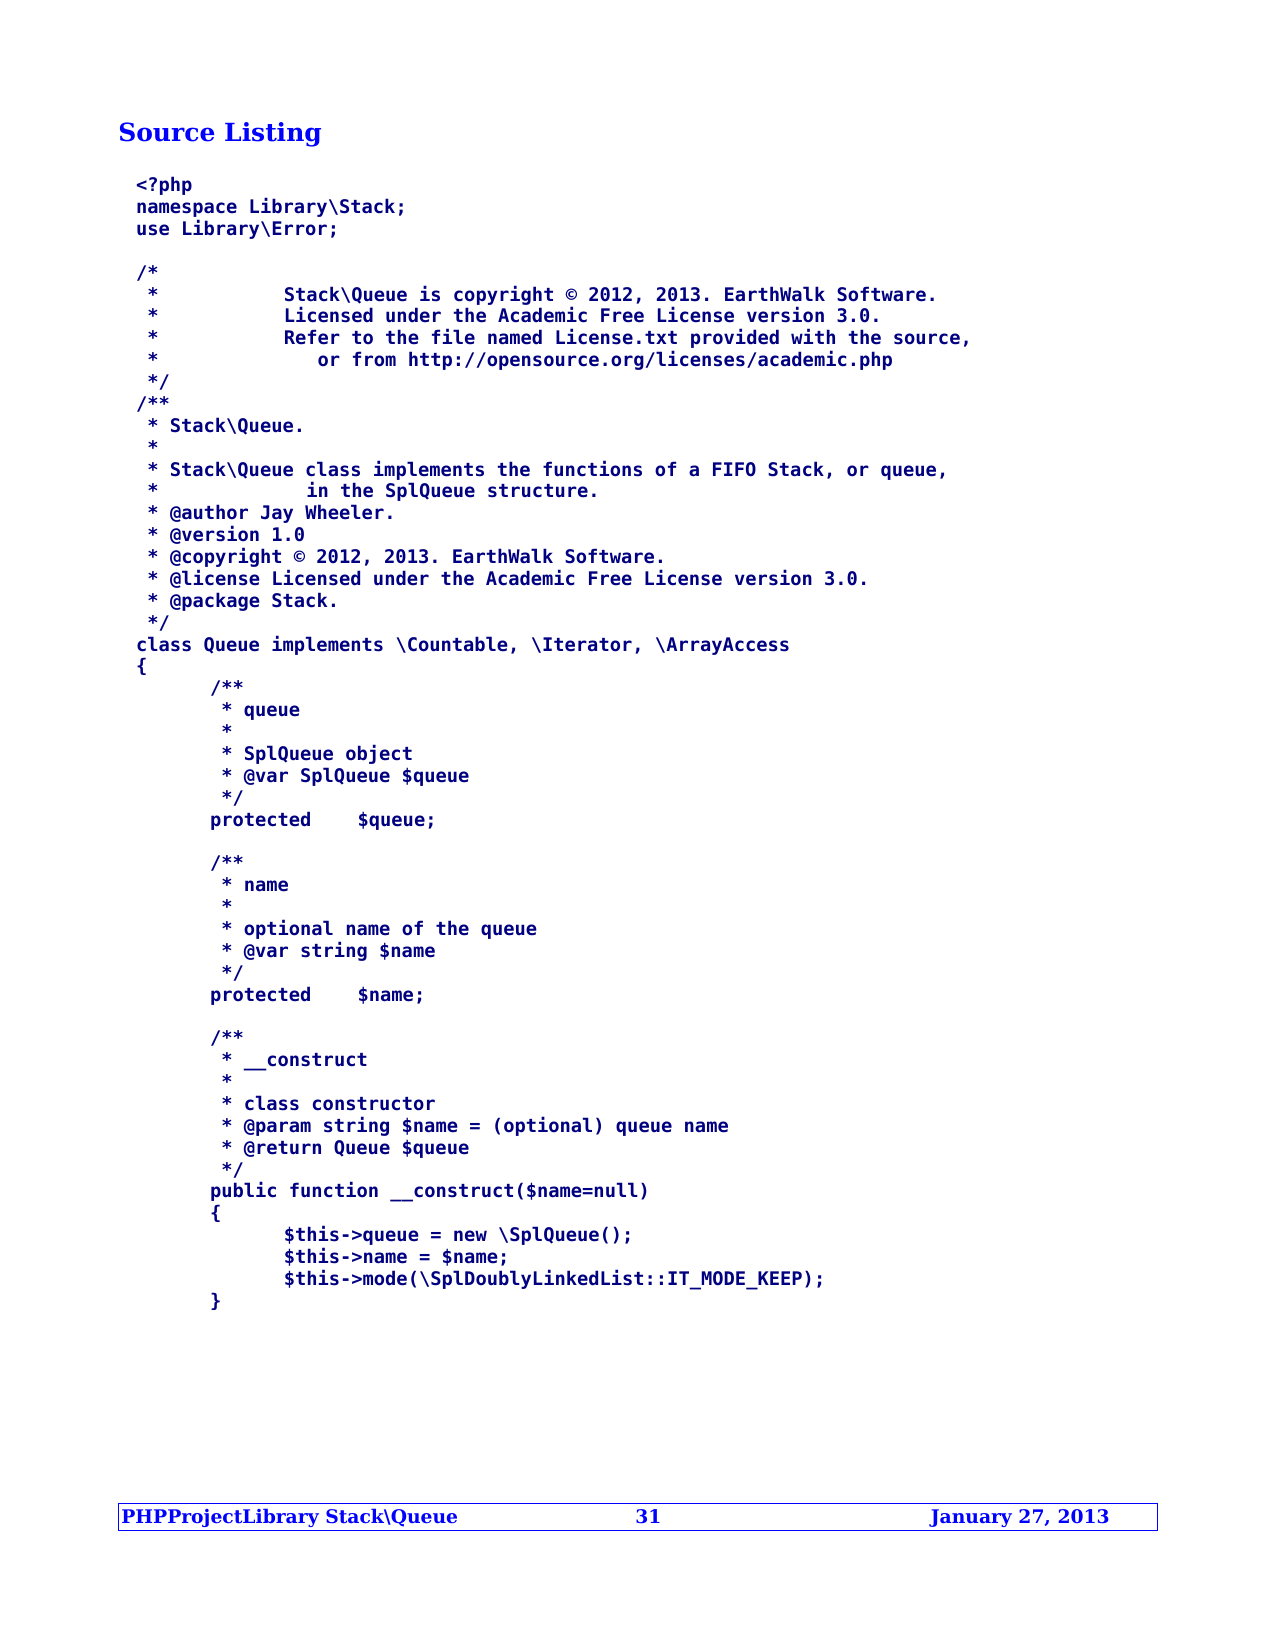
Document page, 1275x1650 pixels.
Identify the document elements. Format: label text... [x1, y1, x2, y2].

list /** [136, 677, 1157, 699]
list * Licensed under the Academic Free License version 3.0. [136, 305, 1157, 327]
list * @var SplQueue $queue [136, 765, 1157, 787]
list * or from http://opensource.org/licenses/academic.php [136, 349, 1157, 371]
list * @var string $name [136, 940, 1157, 962]
list * @license Licensed under the Academic Free License version 3.0. [136, 568, 1157, 590]
list /** [136, 852, 1157, 874]
list * @copyright © 2012, 2013. EarthWalk Software. [136, 546, 1157, 568]
list /** [136, 393, 1157, 415]
list * [136, 896, 1157, 918]
list */ [136, 1158, 1157, 1180]
list { [136, 655, 1157, 677]
list namespace Library\Stack; [136, 196, 1157, 218]
list * queue [136, 699, 1157, 721]
list * class constructor [136, 1093, 1157, 1115]
list class Queue implements \Countable, \Iterator, \ArrayAccess [136, 633, 1157, 655]
list * @version 1.0 [136, 524, 1157, 546]
list */ [136, 962, 1157, 983]
list */ [136, 371, 1157, 393]
list * Stack\Queue. [136, 415, 1157, 437]
list * [136, 437, 1157, 458]
list * optional name of the queue [136, 918, 1157, 940]
list $this->mode(\SplDoublyLinkedList::IT_MODE_KEEP); [136, 1268, 1157, 1290]
list * @package Stack. [136, 590, 1157, 612]
list * @return Queue $queue [136, 1137, 1157, 1158]
list * Stack\Queue class implements the functions of a FIFO Stack, or queue, [136, 458, 1157, 480]
list * [136, 721, 1157, 743]
list * Refer to the file named License.txt provided with the source, [136, 327, 1157, 349]
list $this->name = $name; [136, 1246, 1157, 1268]
list } [136, 1290, 1157, 1312]
list use Library\Error; [136, 218, 1157, 240]
list * Stack\Queue is copyright © 2012, 2013. EarthWalk Software. [136, 283, 1157, 305]
list * [136, 1071, 1157, 1093]
list * SplQueue object [136, 743, 1157, 765]
list /** [136, 1027, 1157, 1049]
list * name [136, 874, 1157, 896]
title Source Listing [118, 118, 1157, 147]
list protected $queue; [136, 808, 1157, 830]
list * __construct [136, 1049, 1157, 1071]
list { [136, 1202, 1157, 1224]
list /* [136, 262, 1157, 283]
list */ [136, 787, 1157, 808]
list <?php [136, 174, 1157, 196]
list * in the SplQueue structure. [136, 480, 1157, 502]
list * @param string $name = (optional) queue name [136, 1115, 1157, 1137]
list */ [136, 612, 1157, 633]
list protected $name; [136, 983, 1157, 1005]
list * @author Jay Wheeler. [136, 502, 1157, 524]
list $this->queue = new \SplQueue(); [136, 1224, 1157, 1246]
list public function __construct($name=null) [136, 1180, 1157, 1202]
